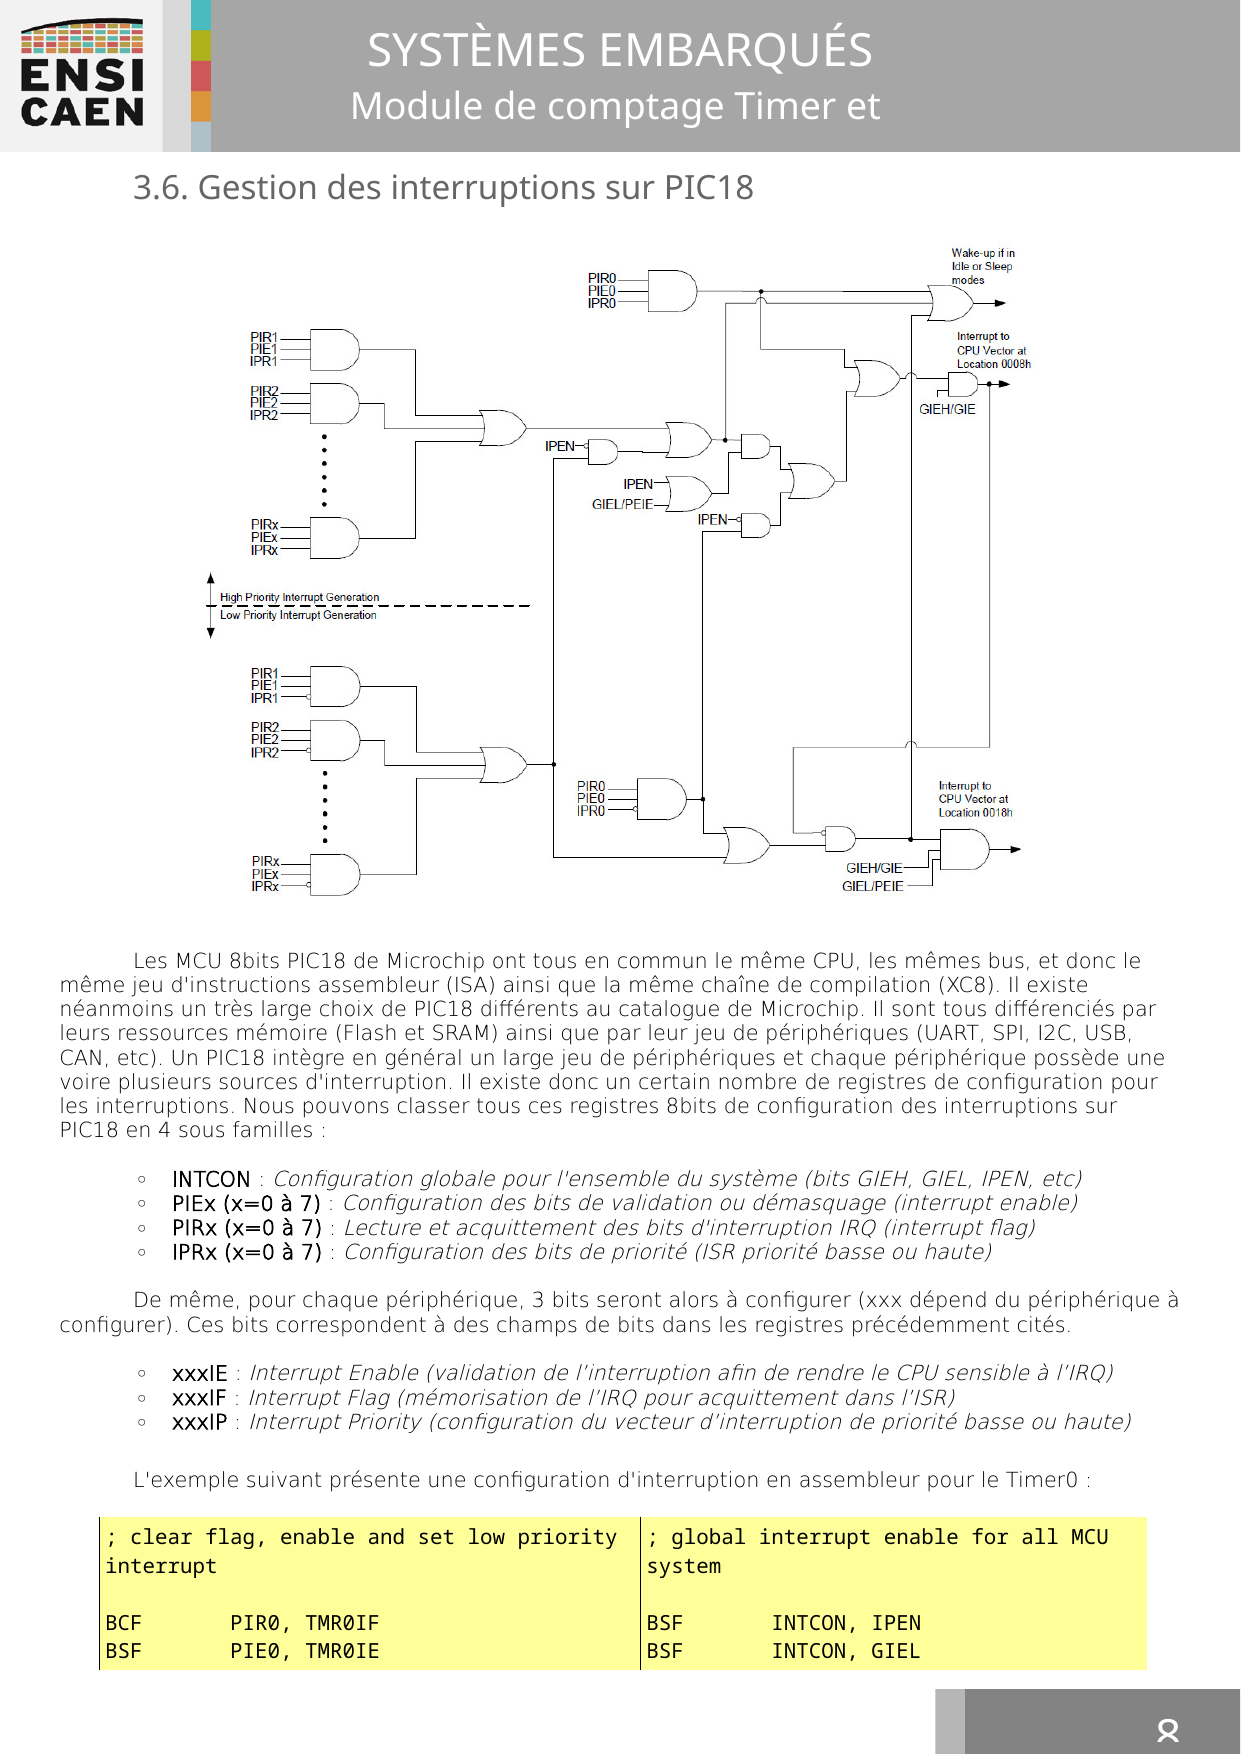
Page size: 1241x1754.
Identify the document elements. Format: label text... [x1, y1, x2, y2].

list IPRx (x=0 à 7) : Configuration des bits de priorité (ISR priorité basse ou haute) [134, 1240, 1181, 1264]
text L'exemple suivant présente une configuration d'interruption en assembleur pour le Timer0 : [59, 1468, 1181, 1492]
list PIEx (x=0 à 7) : Configuration des bits de validation ou démasquage (interrupt enable) [134, 1191, 1181, 1216]
list xxxIE : Interrupt Enable (validation de l’interruption afin de rendre le CPU sensible à l’IRQ) [134, 1361, 1181, 1386]
list xxxIF : Interrupt Flag (mémorisation de l’IRQ pour acquittement dans l’ISR) [134, 1386, 1181, 1410]
list xxxIP : Interrupt Priority (configuration du vecteur d’interruption de priorité basse ou haute) [134, 1410, 1181, 1434]
text 3.6. Gestion des interruptions sur PIC18 [59, 164, 1181, 209]
list INTCON : Configuration globale pour l'ensemble du système (bits GIEH, GIEL, IPEN, etc) [134, 1167, 1181, 1191]
list PIRx (x=0 à 7) : Lecture et acquittement des bits d'interruption IRQ (interrupt flag) [134, 1216, 1181, 1240]
picture [935, 1689, 1241, 1754]
picture [198, 243, 1042, 901]
text De même, pour chaque périphérique, 3 bits seront alors à configurer (xxx dépend du périphérique à configurer). Ces bits correspondent à des champs de bits dans les registres précédemment cités. [59, 1288, 1181, 1337]
picture [0, 0, 1241, 152]
table_header ; global interrupt enable for all MCU system BSF INTCON, IPEN BSF INTCON, GIEL BSF INTCON, GIEH [641, 1517, 1147, 1670]
table_header ; clear flag, enable and set low priority interrupt BCF PIR0, TMR0IF BSF PIE0, TMR0IE BCF IPR0, TMR0IP [100, 1517, 640, 1670]
text Les MCU 8bits PIC18 de Microchip ont tous en commun le même CPU, les mêmes bus, et donc le même jeu d'instructions assembleur (ISA) ainsi que la même chaîne de compilation (XC8). Il existe néanmoins un très large choix de PIC18 différents au catalogue de Microchip. Il sont tous différenciés par leurs ressources mémoire (Flash et SRAM) ainsi que par leur jeu de périphériques (UART, SPI, I2C, USB, CAN, etc). Un PIC18 intègre en général un large jeu de périphériques et chaque périphérique possède une voire plusieurs sources d'interruption. Il existe donc un certain nombre de registres de configuration pour les interruptions. Nous pouvons classer tous ces registres 8bits de configuration des interruptions sur PIC18 en 4 sous familles : [59, 949, 1181, 1143]
